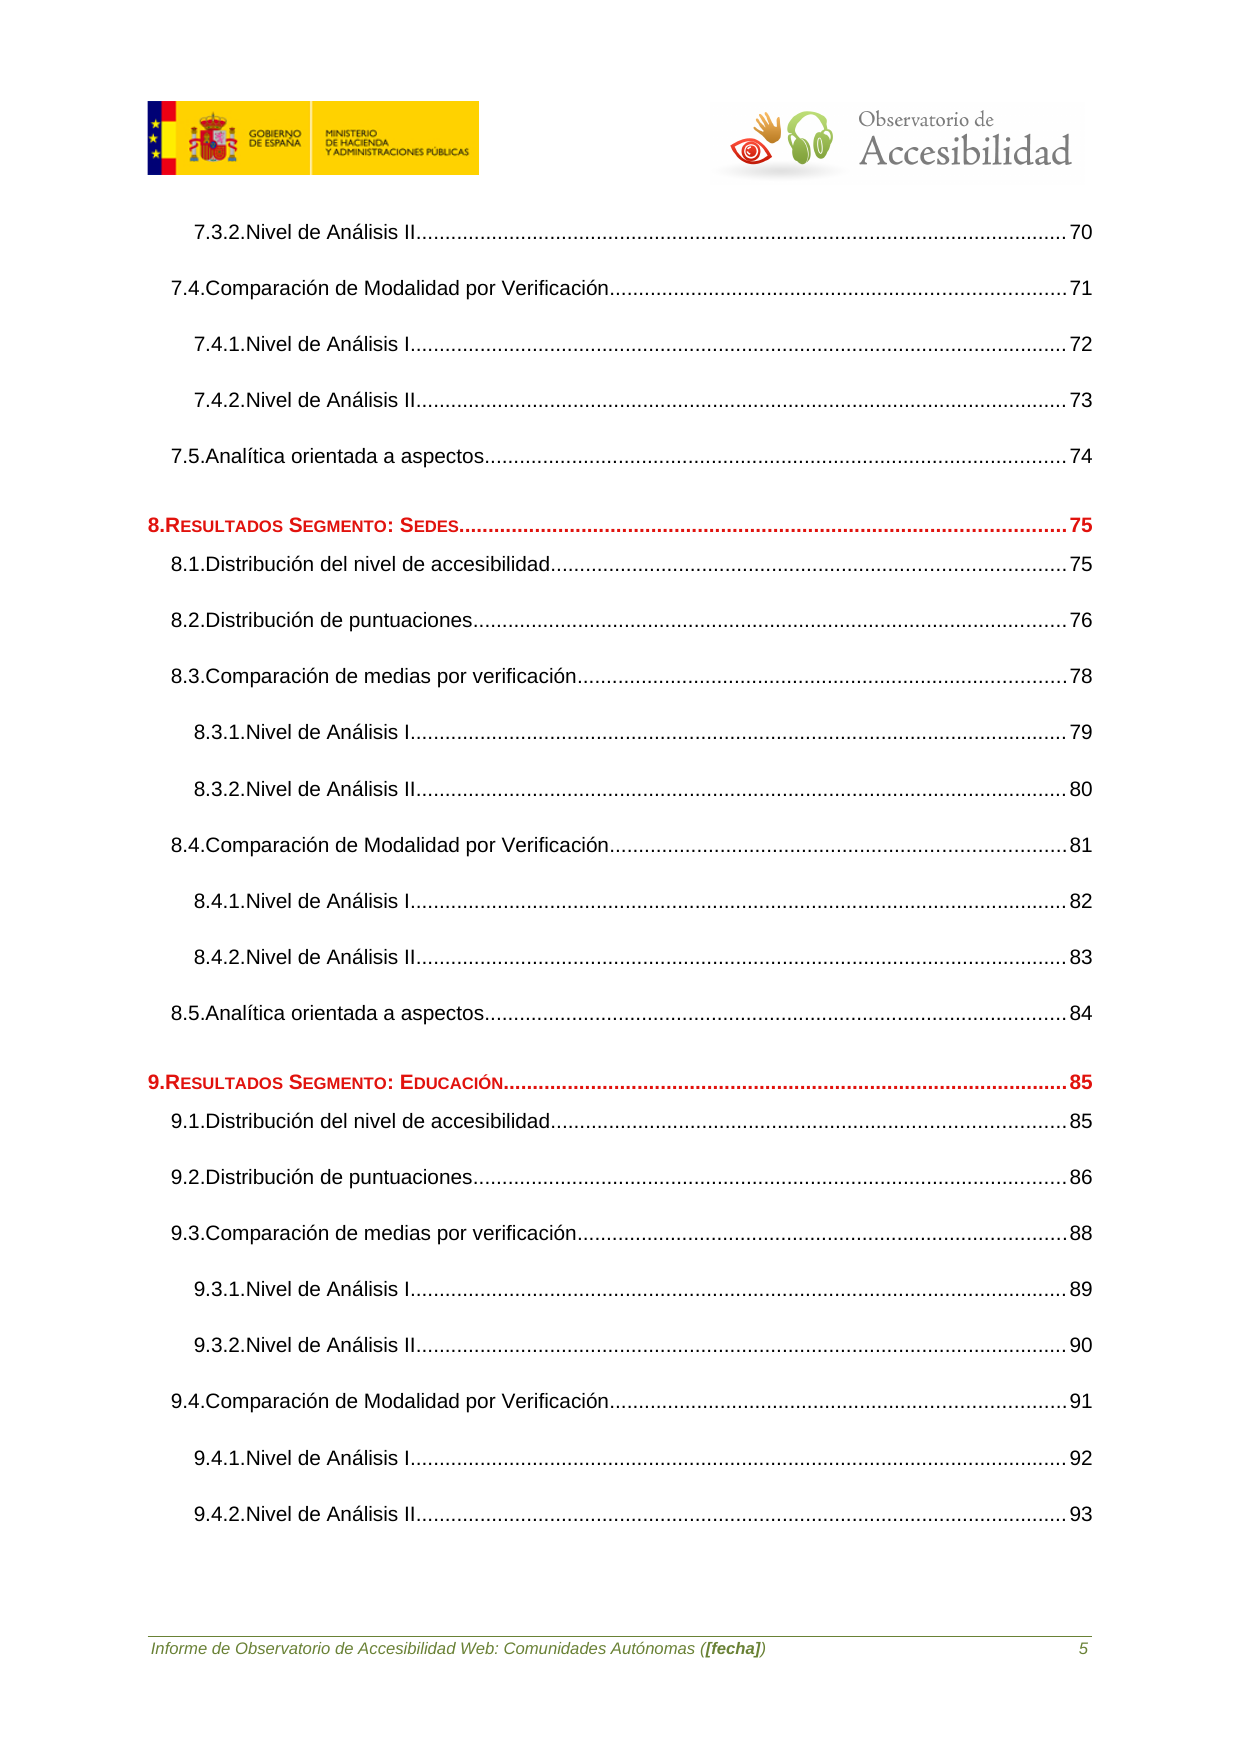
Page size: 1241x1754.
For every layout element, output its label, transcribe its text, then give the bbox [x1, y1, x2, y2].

text 8.5.Analítica orientada a aspectos 84 [171, 1001, 1092, 1025]
text 9.3.2.Nivel de Análisis II 90 [193, 1333, 1092, 1357]
text 8.2.Distribución de puntuaciones 76 [171, 608, 1092, 632]
text 7.4.2.Nivel de Análisis II 73 [193, 388, 1092, 412]
text 8.3.Comparación de medias por verificación 78 [171, 664, 1092, 688]
text 9.Resultados Segmento: Educación 85 [148, 1069, 1092, 1093]
text 9.4.2.Nivel de Análisis II 93 [193, 1501, 1092, 1525]
text 8.Resultados Segmento: Sedes 75 [148, 513, 1092, 537]
text 9.3.1.Nivel de Análisis I 89 [193, 1277, 1092, 1301]
text 8.4.2.Nivel de Análisis II 83 [193, 945, 1092, 969]
text 9.4.Comparación de Modalidad por Verificación 91 [171, 1389, 1092, 1413]
text 8.1.Distribución del nivel de accesibilidad 75 [171, 552, 1092, 576]
picture [710, 102, 1086, 185]
text 8.3.2.Nivel de Análisis II 80 [193, 776, 1092, 800]
text 7.4.Comparación de Modalidad por Verificación 71 [171, 276, 1092, 300]
text 8.4.1.Nivel de Análisis I 82 [193, 889, 1092, 913]
text 8.3.1.Nivel de Análisis I 79 [193, 720, 1092, 744]
text 7.5.Analítica orientada a aspectos 74 [171, 444, 1092, 468]
text 9.2.Distribución de puntuaciones 86 [171, 1164, 1092, 1188]
text 8.4.Comparación de Modalidad por Verificación 81 [171, 832, 1092, 856]
text 9.3.Comparación de medias por verificación 88 [171, 1221, 1092, 1245]
text 9.4.1.Nivel de Análisis I 92 [193, 1445, 1092, 1469]
text 7.4.1.Nivel de Análisis I 72 [193, 332, 1092, 356]
picture [147, 101, 479, 175]
text 9.1.Distribución del nivel de accesibilidad 85 [171, 1108, 1092, 1132]
text 7.3.2.Nivel de Análisis II 70 [193, 220, 1092, 244]
